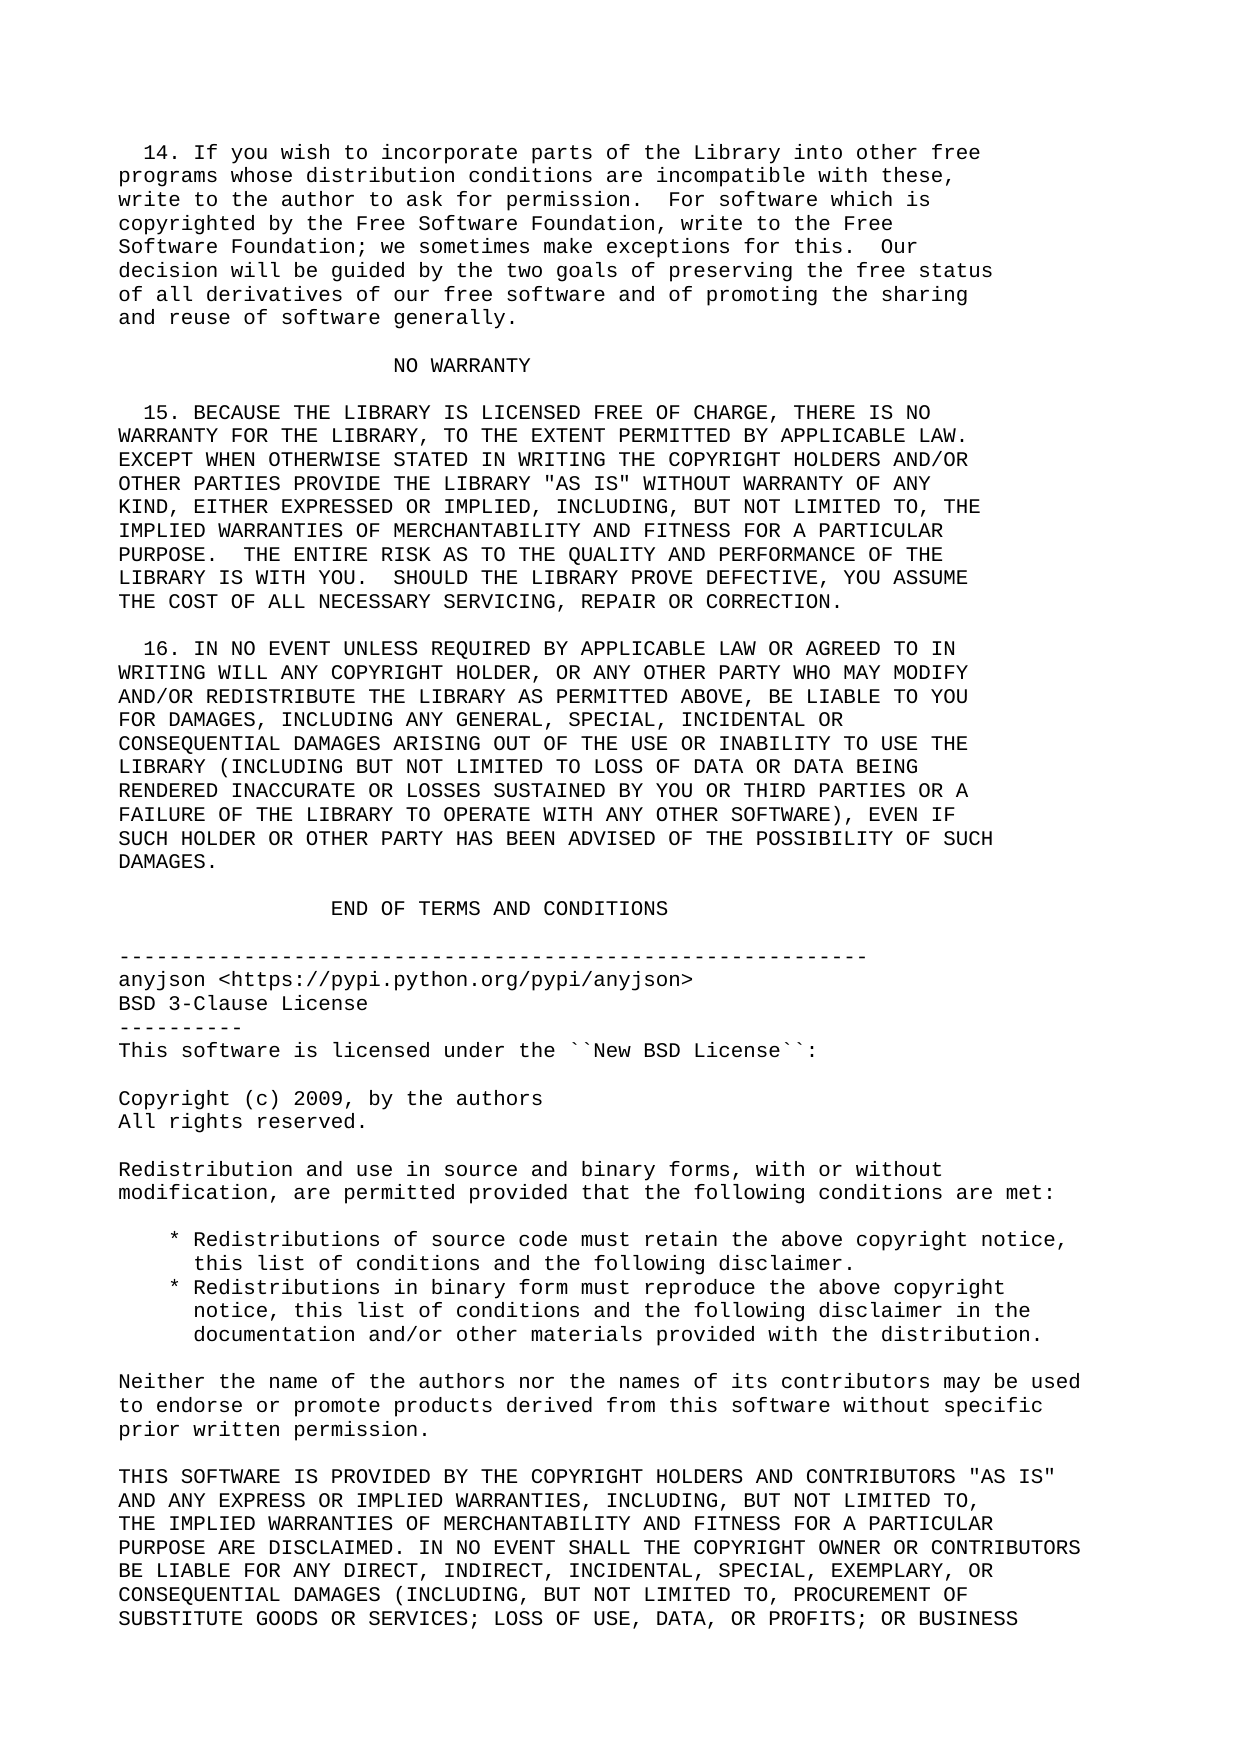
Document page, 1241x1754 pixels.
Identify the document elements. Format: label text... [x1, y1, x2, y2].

text WRITING WILL ANY COPYRIGHT HOLDER, OR ANY OTHER PARTY WHO MAY MODIFY [118, 662, 1122, 686]
text Neither the name of the authors nor the names of its contributors may be used [118, 1371, 1122, 1395]
text THE IMPLIED WARRANTIES OF MERCHANTABILITY AND FITNESS FOR A PARTICULAR [118, 1513, 1122, 1537]
text write to the author to ask for permission. For software which is [118, 189, 1122, 213]
text FAILURE OF THE LIBRARY TO OPERATE WITH ANY OTHER SOFTWARE), EVEN IF [118, 804, 1122, 827]
text anyjson <https://pypi.python.org/pypi/anyjson> [118, 969, 1122, 993]
text copyrighted by the Free Software Foundation, write to the Free [118, 213, 1122, 236]
text ---------- [118, 1017, 1122, 1040]
text AND ANY EXPRESS OR IMPLIED WARRANTIES, INCLUDING, BUT NOT LIMITED TO, [118, 1489, 1122, 1513]
text this list of conditions and the following disclaimer. [118, 1253, 1122, 1277]
text to endorse or promote products derived from this software without specific [118, 1395, 1122, 1419]
text * Redistributions in binary form must reproduce the above copyright [118, 1277, 1122, 1300]
text BSD 3-Clause License [118, 993, 1122, 1017]
text WARRANTY FOR THE LIBRARY, TO THE EXTENT PERMITTED BY APPLICABLE LAW. [118, 426, 1122, 449]
text LIBRARY (INCLUDING BUT NOT LIMITED TO LOSS OF DATA OR DATA BEING [118, 757, 1122, 780]
text THE COST OF ALL NECESSARY SERVICING, REPAIR OR CORRECTION. [118, 591, 1122, 615]
text IMPLIED WARRANTIES OF MERCHANTABILITY AND FITNESS FOR A PARTICULAR [118, 520, 1122, 544]
text SUCH HOLDER OR OTHER PARTY HAS BEEN ADVISED OF THE POSSIBILITY OF SUCH [118, 827, 1122, 851]
text PURPOSE. THE ENTIRE RISK AS TO THE QUALITY AND PERFORMANCE OF THE [118, 544, 1122, 567]
text CONSEQUENTIAL DAMAGES (INCLUDING, BUT NOT LIMITED TO, PROCUREMENT OF [118, 1584, 1122, 1608]
text 14. If you wish to incorporate parts of the Library into other free [118, 142, 1122, 165]
text All rights reserved. [118, 1111, 1122, 1135]
text KIND, EITHER EXPRESSED OR IMPLIED, INCLUDING, BUT NOT LIMITED TO, THE [118, 496, 1122, 520]
text AND/OR REDISTRIBUTE THE LIBRARY AS PERMITTED ABOVE, BE LIABLE TO YOU [118, 686, 1122, 709]
text 16. IN NO EVENT UNLESS REQUIRED BY APPLICABLE LAW OR AGREED TO IN [118, 638, 1122, 662]
text Redistribution and use in source and binary forms, with or without [118, 1158, 1122, 1182]
text OTHER PARTIES PROVIDE THE LIBRARY "AS IS" WITHOUT WARRANTY OF ANY [118, 473, 1122, 496]
text PURPOSE ARE DISCLAIMED. IN NO EVENT SHALL THE COPYRIGHT OWNER OR CONTRIBUTORS [118, 1537, 1122, 1561]
text CONSEQUENTIAL DAMAGES ARISING OUT OF THE USE OR INABILITY TO USE THE [118, 733, 1122, 757]
text DAMAGES. [118, 851, 1122, 875]
text decision will be guided by the two goals of preserving the free status [118, 260, 1122, 284]
text THIS SOFTWARE IS PROVIDED BY THE COPYRIGHT HOLDERS AND CONTRIBUTORS "AS IS" [118, 1466, 1122, 1489]
text NO WARRANTY [118, 354, 1122, 378]
text programs whose distribution conditions are incompatible with these, [118, 165, 1122, 189]
text notice, this list of conditions and the following disclaimer in the [118, 1300, 1122, 1324]
text and reuse of software generally. [118, 307, 1122, 331]
text This software is licensed under the ``New BSD License``: [118, 1040, 1122, 1064]
text documentation and/or other materials provided with the distribution. [118, 1324, 1122, 1348]
text LIBRARY IS WITH YOU. SHOULD THE LIBRARY PROVE DEFECTIVE, YOU ASSUME [118, 567, 1122, 591]
text SUBSTITUTE GOODS OR SERVICES; LOSS OF USE, DATA, OR PROFITS; OR BUSINESS [118, 1608, 1122, 1631]
text Copyright (c) 2009, by the authors [118, 1088, 1122, 1111]
text Software Foundation; we sometimes make exceptions for this. Our [118, 236, 1122, 260]
text 15. BECAUSE THE LIBRARY IS LICENSED FREE OF CHARGE, THERE IS NO [118, 402, 1122, 426]
text of all derivatives of our free software and of promoting the sharing [118, 284, 1122, 307]
text RENDERED INACCURATE OR LOSSES SUSTAINED BY YOU OR THIRD PARTIES OR A [118, 780, 1122, 804]
text prior written permission. [118, 1419, 1122, 1442]
text modification, are permitted provided that the following conditions are met: [118, 1182, 1122, 1206]
text FOR DAMAGES, INCLUDING ANY GENERAL, SPECIAL, INCIDENTAL OR [118, 709, 1122, 733]
text * Redistributions of source code must retain the above copyright notice, [118, 1229, 1122, 1253]
text END OF TERMS AND CONDITIONS [118, 898, 1122, 922]
text ------------------------------------------------------------ [118, 946, 1122, 969]
text BE LIABLE FOR ANY DIRECT, INDIRECT, INCIDENTAL, SPECIAL, EXEMPLARY, OR [118, 1561, 1122, 1584]
text EXCEPT WHEN OTHERWISE STATED IN WRITING THE COPYRIGHT HOLDERS AND/OR [118, 449, 1122, 473]
